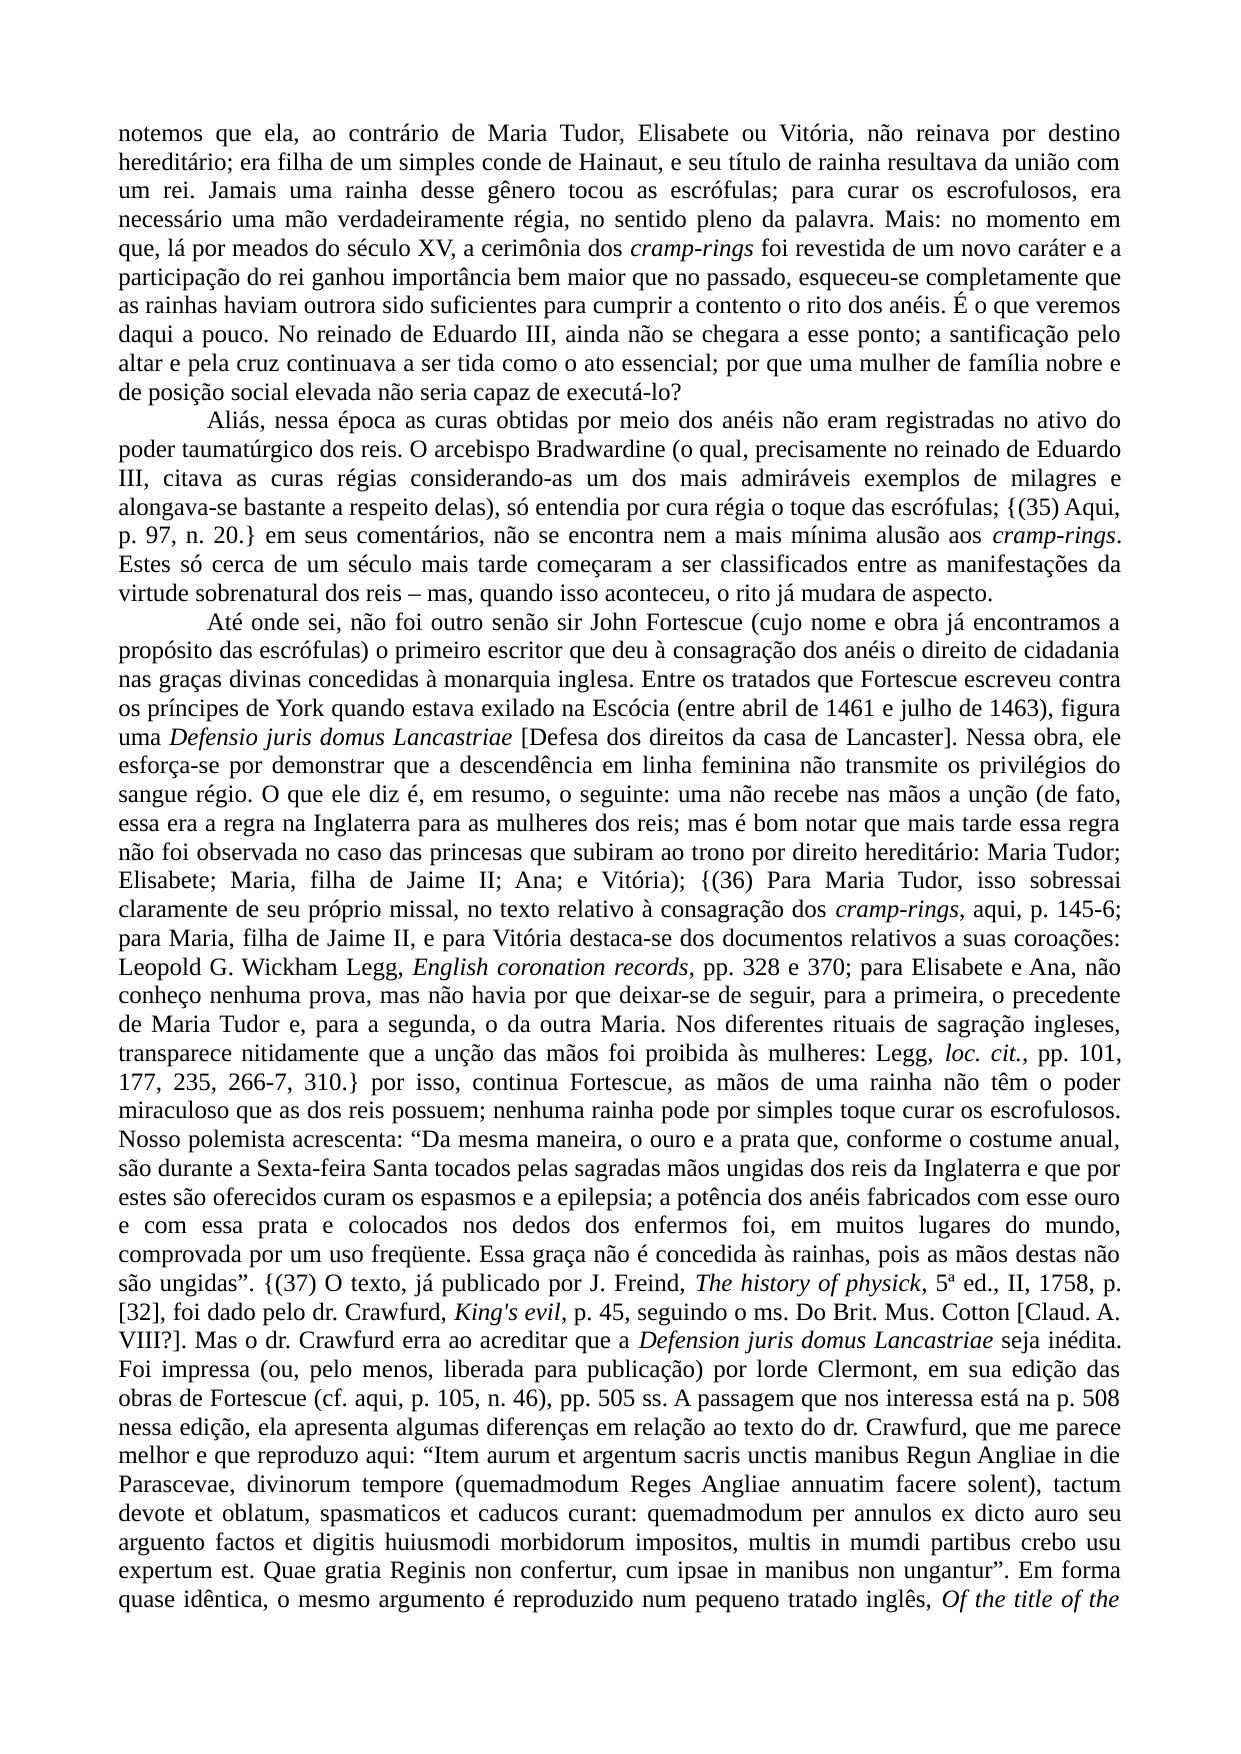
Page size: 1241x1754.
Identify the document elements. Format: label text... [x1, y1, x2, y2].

text notemos que ela, ao contrário de Maria Tudor, Elisabete ou Vitória, não reinava por destino hereditário; era filha de um simples conde de Hainaut, e seu título de rainha resultava da união com um rei. Jamais uma rainha desse gênero tocou as escrófulas; para curar os escrofulosos, era necessário uma mão verdadeiramente régia, no sentido pleno da palavra. Mais: no momento em que, lá por meados do século XV, a cerimônia dos cramp-rings foi revestida de um novo caráter e a participação do rei ganhou importância bem maior que no passado, esqueceu-se completamente que as rainhas haviam outrora sido suficientes para cumprir a contento o rito dos anéis. É o que veremos daqui a pouco. No reinado de Eduardo III, ainda não se chegara a esse ponto; a santificação pelo altar e pela cruz continuava a ser tida como o ato essencial; por que uma mulher de família nobre e de posição social elevada não seria capaz de executá-lo? [118, 118, 1122, 406]
text Aliás, nessa época as curas obtidas por meio dos anéis não eram registradas no ativo do poder taumatúrgico dos reis. O arcebispo Bradwardine (o qual, precisamente no reinado de Eduardo III, citava as curas régias considerando-as um dos mais admiráveis exemplos de milagres e alongava-se bastante a respeito delas), só entendia por cura régia o toque das escrófulas; {(35) Aqui, p. 97, n. 20.} em seus comentários, não se encontra nem a mais mínima alusão aos cramp-rings. Estes só cerca de um século mais tarde começaram a ser classificados entre as manifestações da virtude sobrenatural dos reis – mas, quando isso aconteceu, o rito já mudara de aspecto. [118, 406, 1122, 607]
text Até onde sei, não foi outro senão sir John Fortescue (cujo nome e obra já encontramos a propósito das escrófulas) o primeiro escritor que deu à consagração dos anéis o direito de cidadania nas graças divinas concedidas à monarquia inglesa. Entre os tratados que Fortescue escreveu contra os príncipes de York quando estava exilado na Escócia (entre abril de 1461 e julho de 1463), figura uma Defensio juris domus Lancastriae [Defesa dos direitos da casa de Lancaster]. Nessa obra, ele esforça-se por demonstrar que a descendência em linha feminina não transmite os privilégios do sangue régio. O que ele diz é, em resumo, o seguinte: uma não recebe nas mãos a unção (de fato, essa era a regra na Inglaterra para as mulheres dos reis; mas é bom notar que mais tarde essa regra não foi observada no caso das princesas que subiram ao trono por direito hereditário: Maria Tudor; Elisabete; Maria, filha de Jaime II; Ana; e Vitória); {(36) Para Maria Tudor, isso sobressai claramente de seu próprio missal, no texto relativo à consagração dos cramp-rings, aqui, p. 145-6; para Maria, filha de Jaime II, e para Vitória destaca-se dos documentos relativos a suas coroações: Leopold G. Wickham Legg, English coronation records, pp. 328 e 370; para Elisabete e Ana, não conheço nenhuma prova, mas não havia por que deixar-se de seguir, para a primeira, o precedente de Maria Tudor e, para a segunda, o da outra Maria. Nos diferentes rituais de sagração ingleses, transparece nitidamente que a unção das mãos foi proibida às mulheres: Legg, loc. cit., pp. 101, 177, 235, 266-7, 310.} por isso, continua Fortescue, as mãos de uma rainha não têm o poder miraculoso que as dos reis possuem; nenhuma rainha pode por simples toque curar os escrofulosos. Nosso polemista acrescenta: “Da mesma maneira, o ouro e a prata que, conforme o costume anual, são durante a Sexta-feira Santa tocados pelas sagradas mãos ungidas dos reis da Inglaterra e que por estes são oferecidos curam os espasmos e a epilepsia; a potência dos anéis fabricados com esse ouro e com essa prata e colocados nos dedos dos enfermos foi, em muitos lugares do mundo, comprovada por um uso freqüente. Essa graça não é concedida às rainhas, pois as mãos destas não são ungidas”. {(37) O texto, já publicado por J. Freind, The history of physick, 5ª ed., II, 1758, p. [32], foi dado pelo dr. Crawfurd, King's evil, p. 45, seguindo o ms. Do Brit. Mus. Cotton [Claud. A. VIII?]. Mas o dr. Crawfurd erra ao acreditar que a Defension juris domus Lancastriae seja inédita. Foi impressa (ou, pelo menos, liberada para publicação) por lorde Clermont, em sua edição das obras de Fortescue (cf. aqui, p. 105, n. 46), pp. 505 ss. A passagem que nos interessa está na p. 508 nessa edição, ela apresenta algumas diferenças em relação ao texto do dr. Crawfurd, que me parece melhor e que reproduzo aqui: “Item aurum et argentum sacris unctis manibus Regun Angliae in die Parascevae, divinorum tempore (quemadmodum Reges Angliae annuatim facere solent), tactum devote et oblatum, spasmaticos et caducos curant: quemadmodum per annulos ex dicto auro seu arguento factos et digitis huiusmodi morbidorum impositos, multis in mumdi partibus crebo usu expertum est. Quae gratia Reginis non confertur, cum ipsae in manibus non ungantur”. Em forma quase idêntica, o mesmo argumento é reproduzido num pequeno tratado inglês, Of the title of the [118, 607, 1122, 1613]
